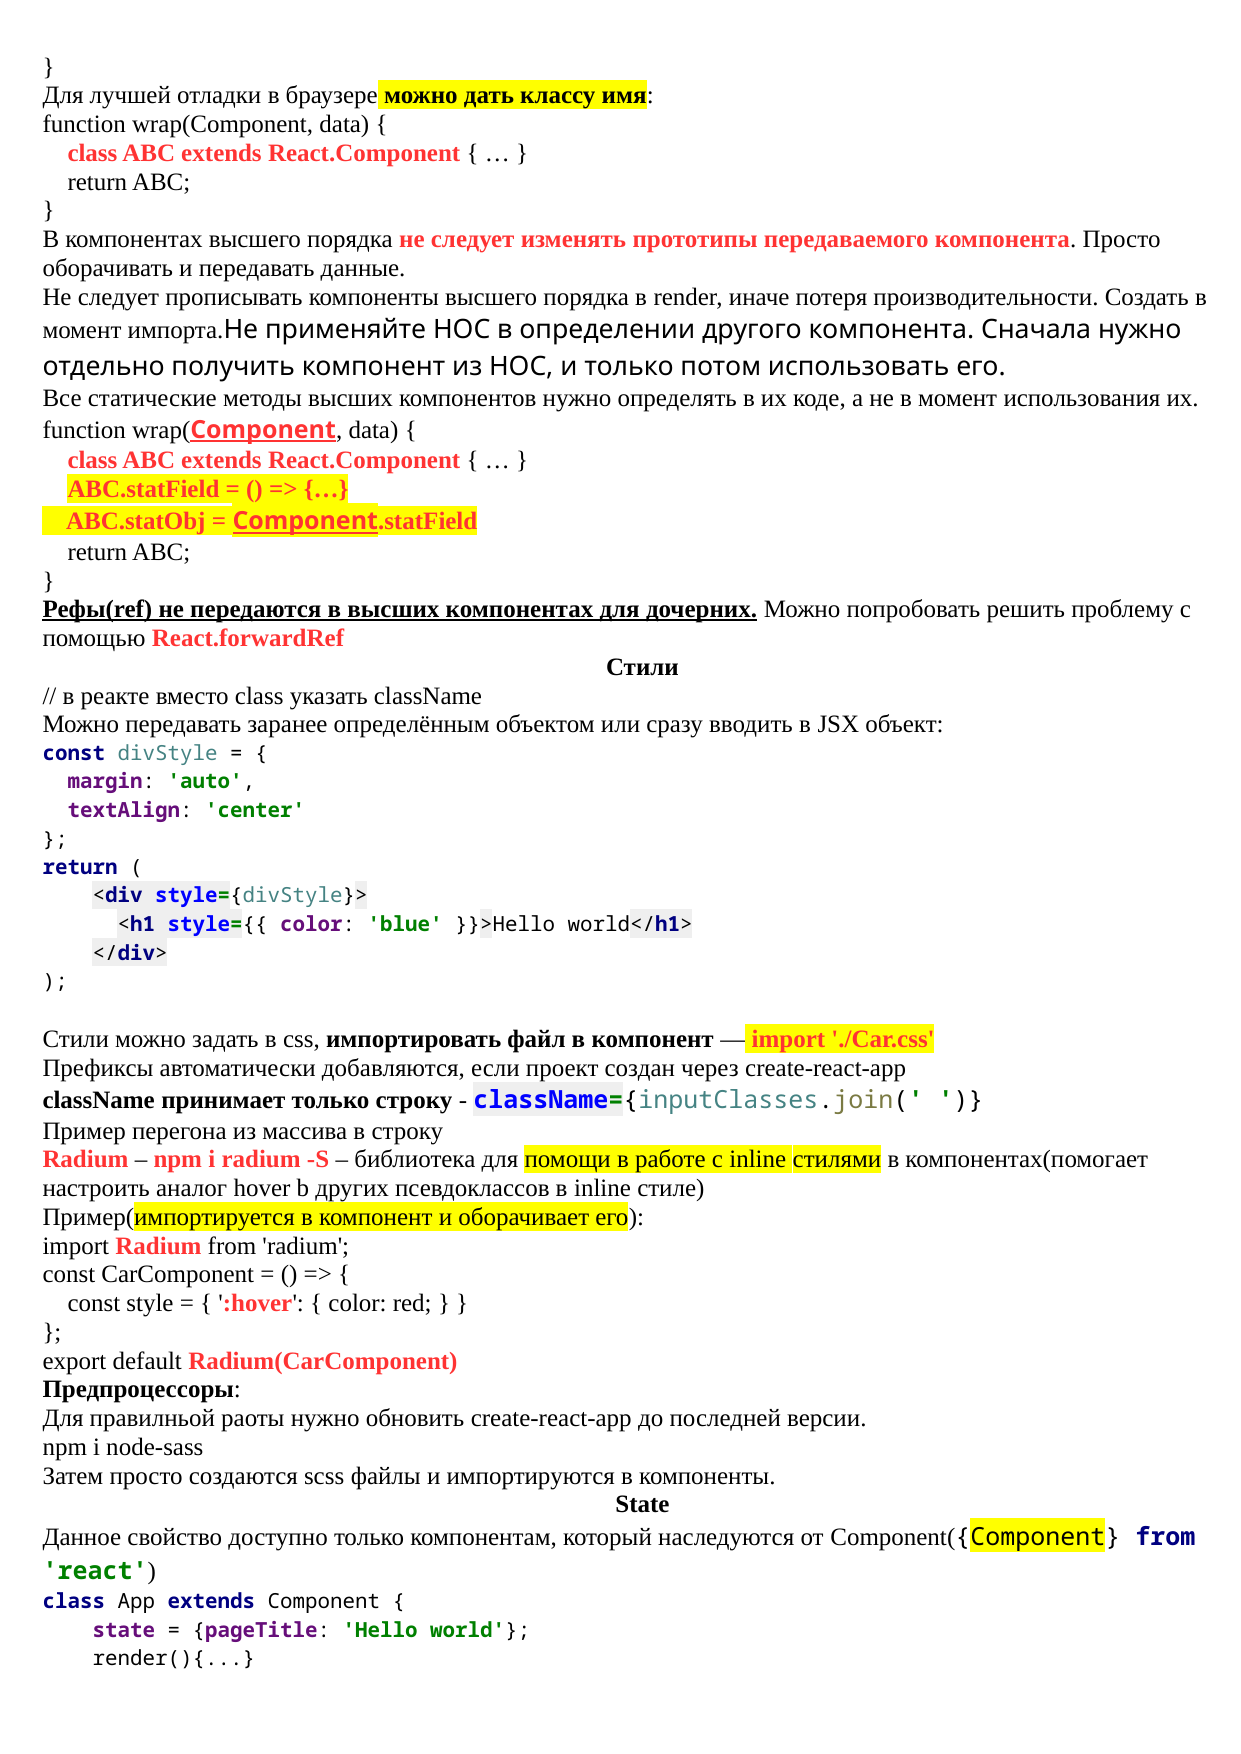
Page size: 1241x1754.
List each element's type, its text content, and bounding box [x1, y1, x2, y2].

text npm i node-sass [42, 1432, 1240, 1461]
text Данное свойство доступно только компонентам, который наследуются от Component({Component} from 'react') [42, 1518, 1240, 1586]
text state = {pageTitle: 'Hello world'}; [42, 1615, 1175, 1643]
text margin: 'auto', [42, 767, 1175, 795]
text Префиксы автоматически добавляются, если проект создан через create-react-app [42, 1053, 1240, 1082]
text Рефы(ref) не передаются в высших компонентах для дочерних. Можно попробовать решить проблему с помощью React.forwardRef [42, 594, 1240, 652]
text const CarComponent = () => { [42, 1259, 1240, 1288]
text Предпроцессоры: [42, 1374, 1240, 1403]
text }; [42, 1317, 1240, 1346]
text Для правилньой раоты нужно обновить create-react-app до последней версии. [42, 1403, 1240, 1432]
text Не следует прописывать компоненты высшего порядка в render, иначе потеря производительности. Создать в момент импорта.Не применяйте HOC в определении другого компонента. Сначала нужно отдельно получить компонент из HOC, и только потом использовать его. [42, 282, 1240, 383]
text export default Radium(CarComponent) [42, 1346, 1240, 1374]
text Можно передавать заранее определённым объектом или сразу вводить в JSX объект: [42, 709, 1240, 738]
text <h1 style={{ color: 'blue' }}>Hello world</h1> [42, 909, 1175, 938]
text Для лучшей отладки в браузере можно дать классу имя: [42, 80, 1240, 109]
text class ABC extends React.Component { … } [42, 445, 1240, 474]
text <div style={divStyle}> [42, 881, 1175, 909]
text // в реакте вместо class указать className [42, 681, 1240, 709]
text ); [42, 966, 1175, 995]
text class ABC extends React.Component { … } [42, 138, 1240, 167]
text const style = { ':hover': { color: red; } } [42, 1288, 1240, 1317]
text Пример перегона из массива в строку [42, 1116, 1240, 1144]
text render(){...} [42, 1643, 1175, 1672]
text Все статические методы высших компонентов нужно определять в их коде, а не в момент использования их. [42, 383, 1240, 411]
text import Radium from 'radium'; [42, 1231, 1240, 1259]
text const divStyle = { [42, 738, 1240, 767]
text } [42, 195, 1240, 224]
text class App extends Component { [42, 1586, 1240, 1615]
text В компонентах высшего порядка не следует изменять прототипы передаваемого компонента. Просто оборачивать и передавать данные. [42, 224, 1240, 282]
text Затем просто создаются scss файлы и импортируются в компоненты. [42, 1461, 1240, 1489]
text textAlign: 'center' [42, 795, 1175, 824]
text Пример(импортируется в компонент и оборачивает его): [42, 1202, 1240, 1231]
text return ( [42, 852, 1175, 881]
text }; [42, 824, 1175, 852]
text } [42, 52, 1240, 80]
text ABC.statField = () => {…} [42, 474, 1240, 503]
text Radium – npm i radium -S – библиотека для помощи в работе с inline стилями в компонентах(помогает настроить аналог hover b других псевдоклассов в inline стиле) [42, 1144, 1240, 1202]
text State [42, 1489, 1240, 1518]
text </div> [42, 938, 1175, 966]
text return ABC; [42, 537, 1240, 566]
text Стили можно задать в css, импортировать файл в компонент — import './Car.css' [42, 1024, 1240, 1053]
text return ABC; [42, 167, 1240, 195]
text ABC.statObj = Component.statField [42, 503, 1240, 537]
text Стили [42, 652, 1240, 681]
text className принимает только строку - className={inputClasses.join(' ')} [42, 1082, 1240, 1116]
text } [42, 566, 1240, 594]
text function wrap(Component, data) { [42, 109, 1240, 138]
text function wrap(Component, data) { [42, 411, 1240, 445]
